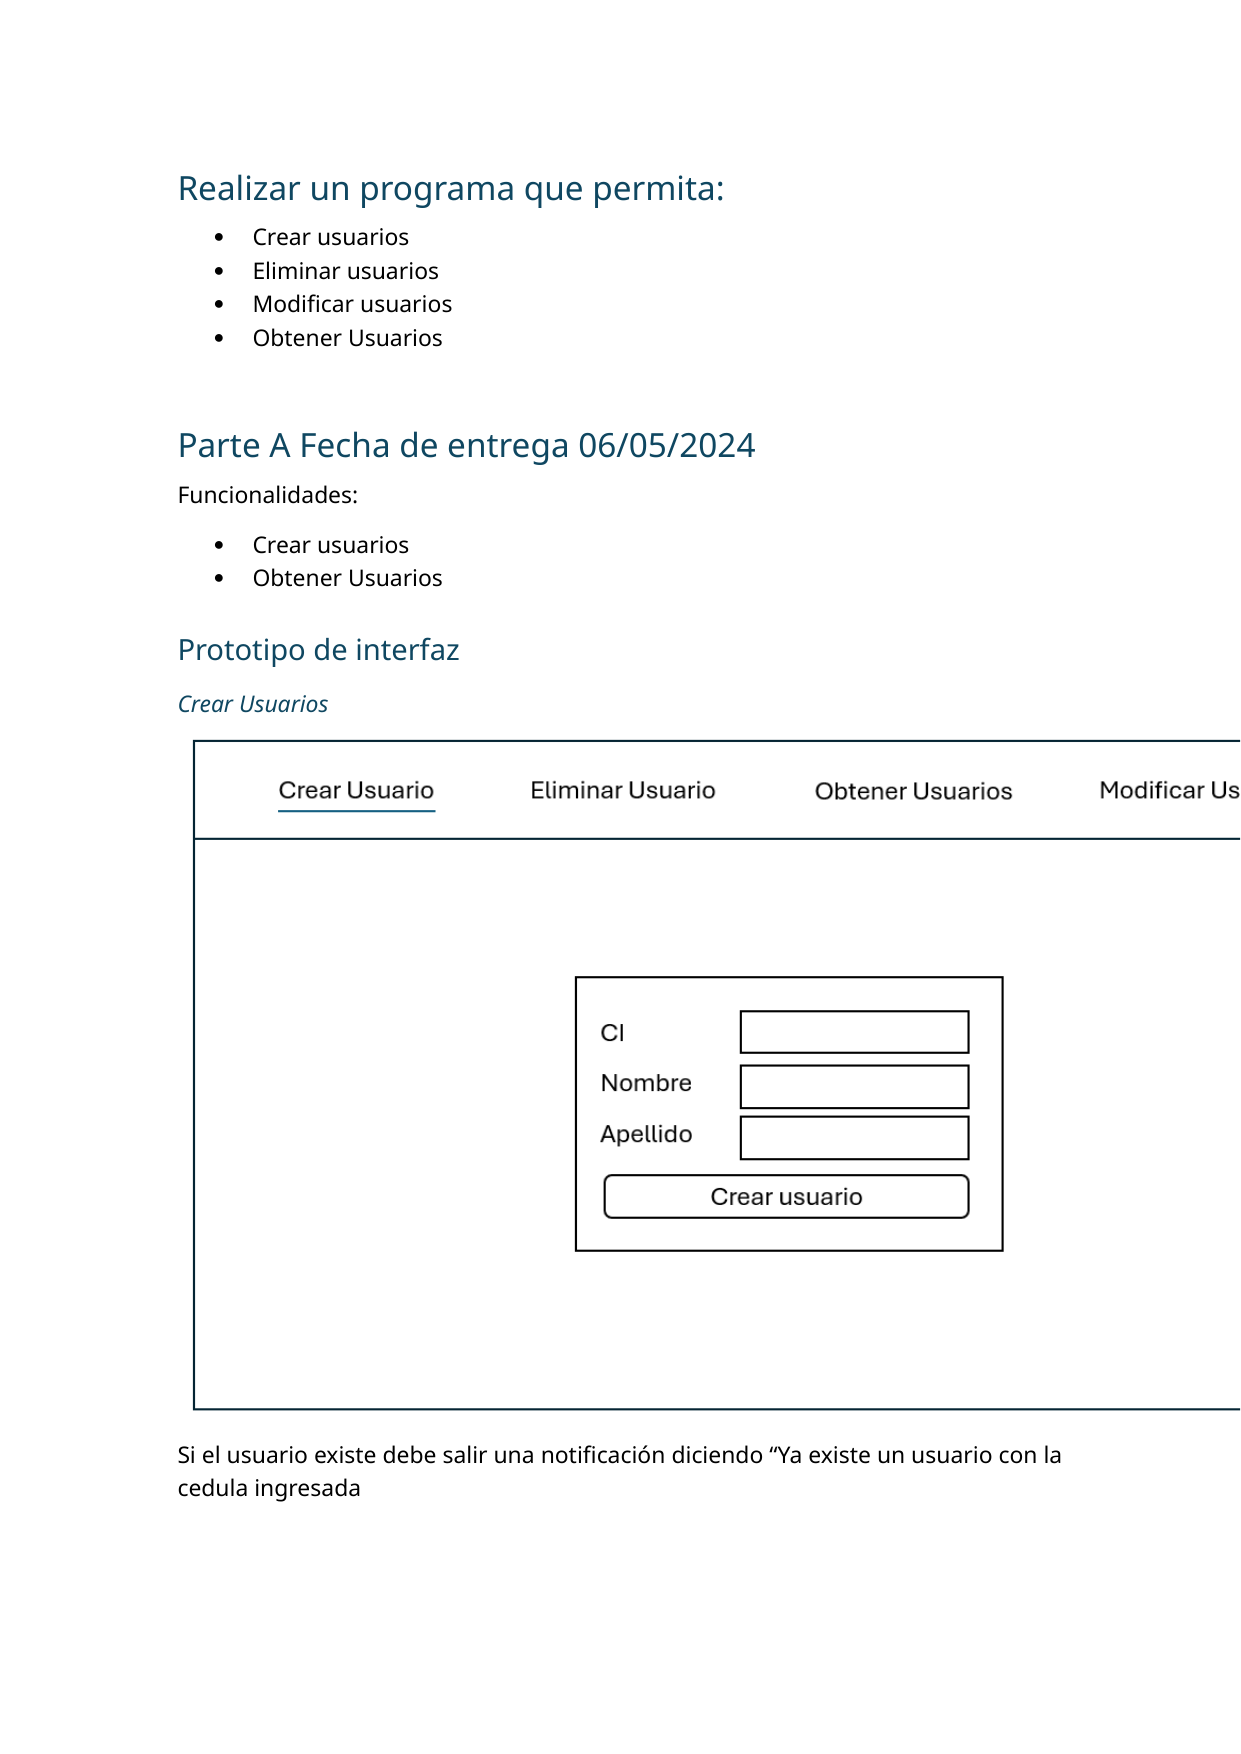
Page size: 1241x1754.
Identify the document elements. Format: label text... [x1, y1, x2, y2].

list Modificar usuarios [215, 288, 1063, 319]
subtitle Crear Usuarios [177, 688, 1063, 719]
subtitle Realizar un programa que permita: [177, 164, 1063, 210]
list Eliminar usuarios [215, 254, 1063, 286]
text Si el usuario existe debe salir una notificación diciendo “Ya existe un usuario con la cedula ingresada [177, 1439, 1063, 1503]
list Obtener Usuarios [215, 321, 1063, 353]
list Obtener Usuarios [215, 562, 1063, 593]
subtitle Parte A Fecha de entrega 06/05/2024 [177, 422, 1063, 467]
list Crear usuarios [215, 221, 1063, 252]
subtitle Prototipo de interfaz [177, 629, 1063, 668]
list Crear usuarios [215, 529, 1063, 560]
text Funcionalidades: [177, 478, 1063, 510]
